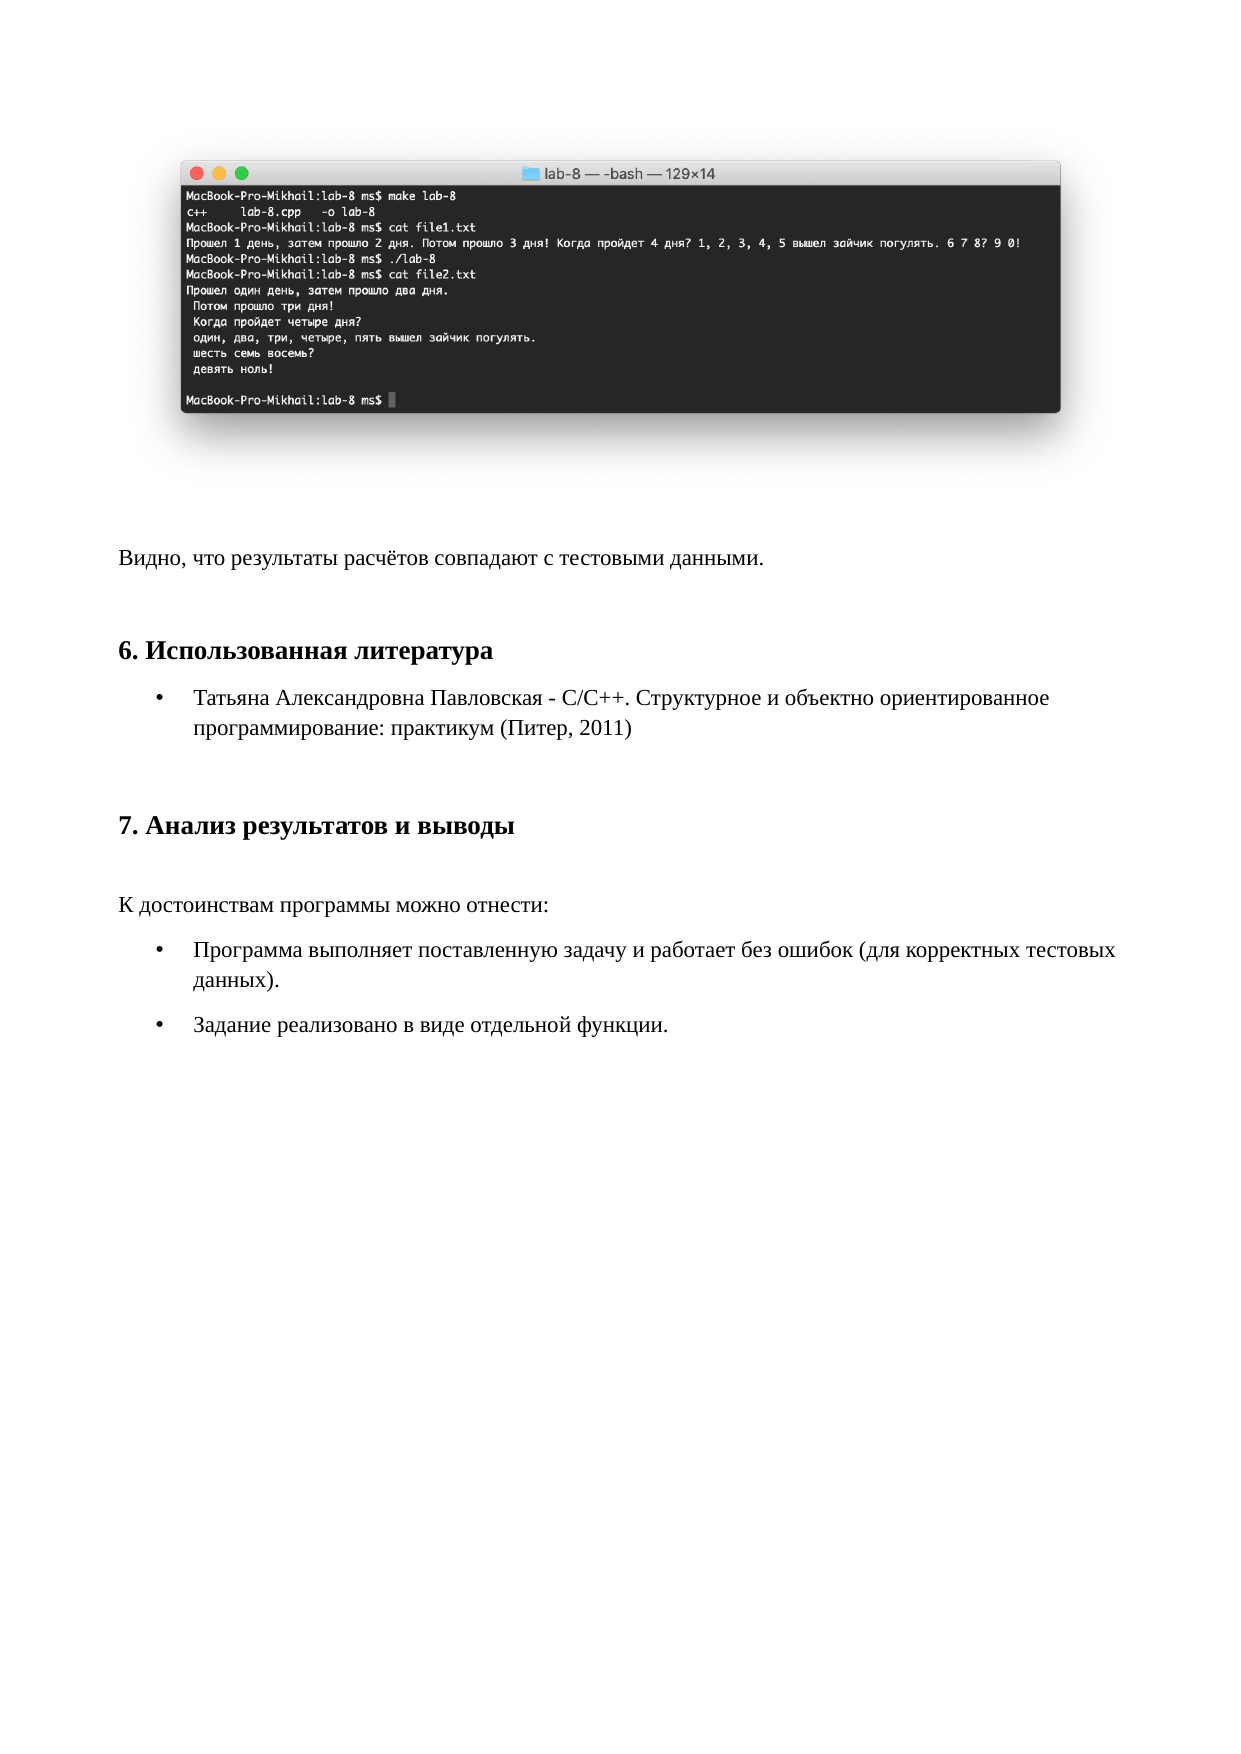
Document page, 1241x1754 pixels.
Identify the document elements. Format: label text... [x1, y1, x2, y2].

text 6. Использованная литература [118, 634, 1122, 665]
text 7. Анализ результатов и выводы [118, 809, 1122, 841]
text К достоинствам программы можно отнести: [118, 891, 1122, 917]
text Видно, что результаты расчётов совпадают с тестовыми данными. [118, 544, 1122, 571]
list Татьяна Александровна Павловская - C/C++. Структурное и объектно ориентированное программирование: практикум (Питер, 2011) [156, 684, 1122, 741]
list Программа выполняет поставленную задачу и работает без ошибок (для корректных тестовых данных). [156, 936, 1122, 992]
picture [118, 118, 1123, 496]
list Задание реализовано в виде отдельной функции. [156, 1011, 1122, 1037]
